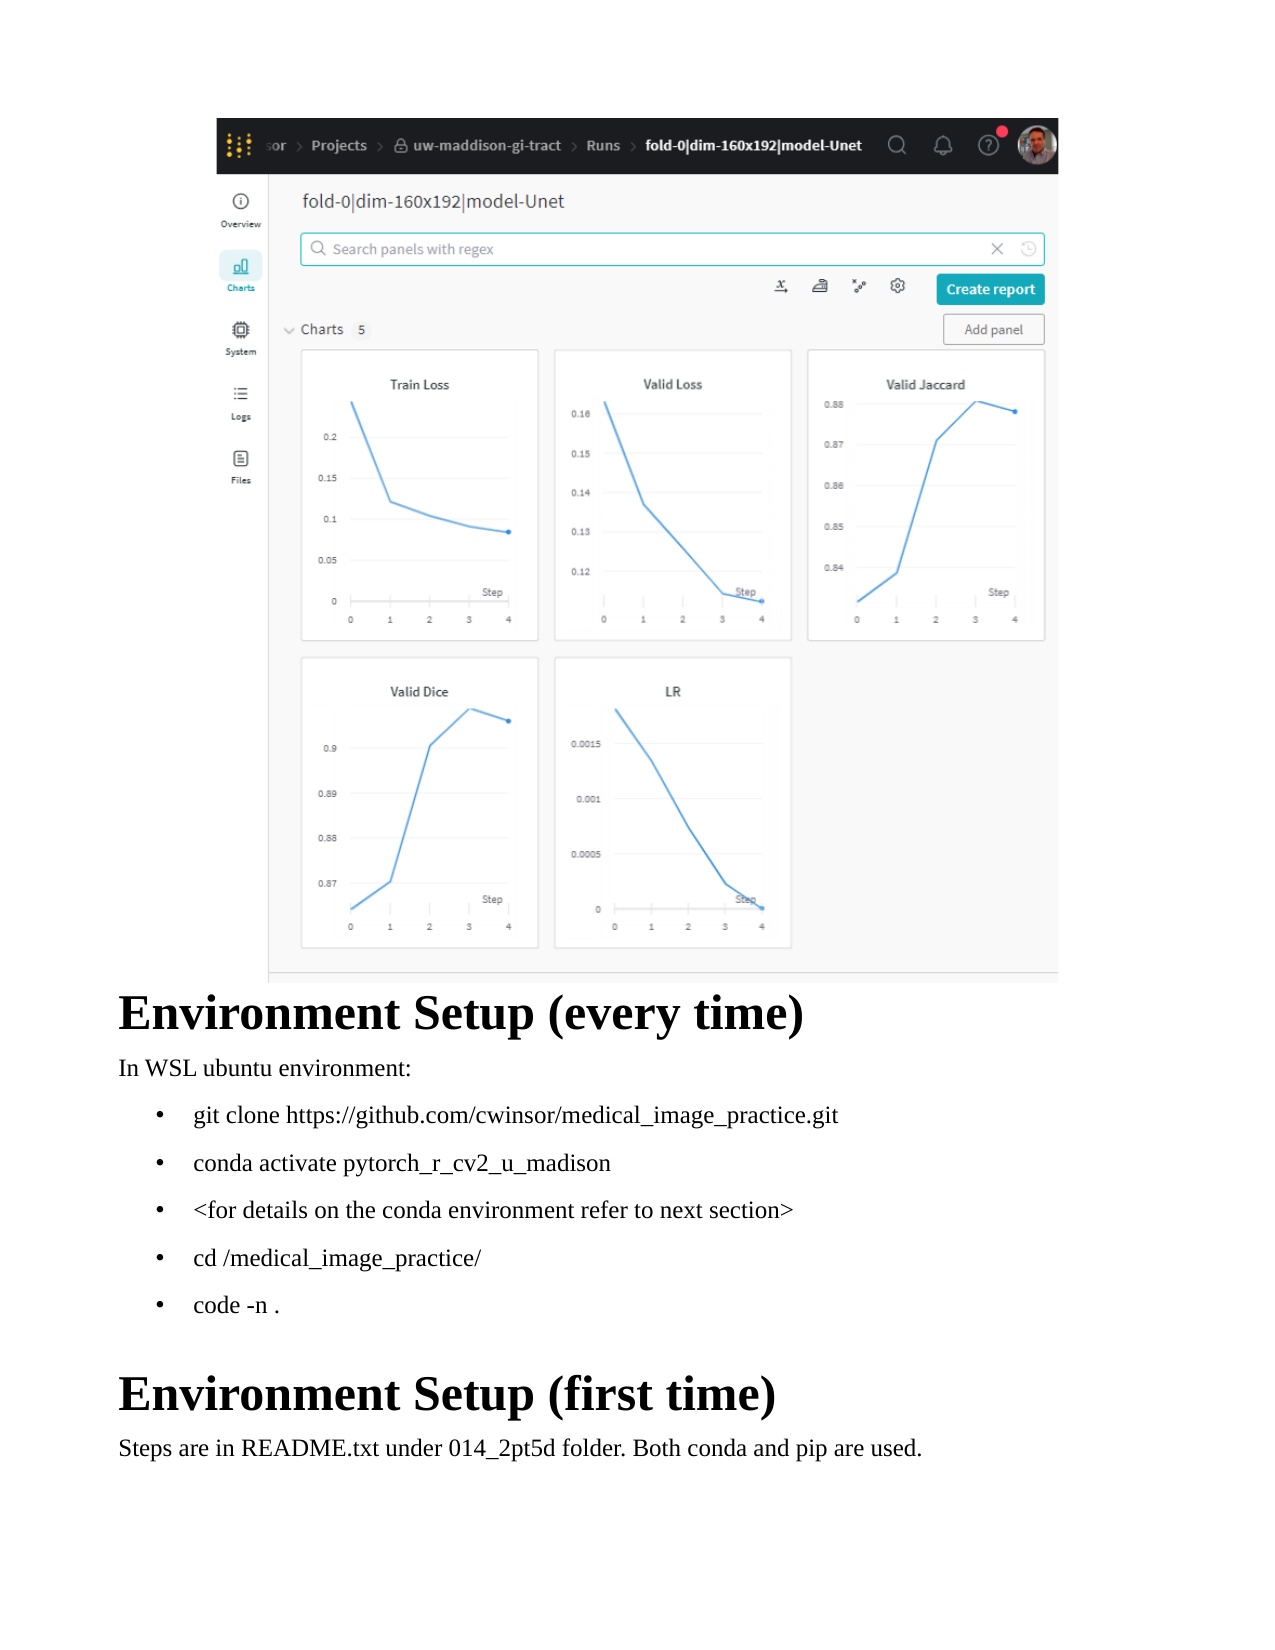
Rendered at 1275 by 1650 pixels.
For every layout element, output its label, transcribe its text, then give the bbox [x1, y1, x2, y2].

picture [216, 118, 1059, 983]
text Steps are in README.txt under 014_2pt5d folder. Both conda and pip are used. [118, 1433, 1157, 1462]
list <for details on the conda environment refer to next section> [156, 1195, 1157, 1224]
subtitle Environment Setup (first time) [118, 1363, 1157, 1421]
subtitle Environment Setup (every time) [118, 118, 1157, 1040]
list conda activate pytorch_r_cv2_u_madison [156, 1148, 1157, 1177]
list cd /medical_image_practice/ [156, 1243, 1157, 1272]
text In WSL ubuntu environment: [118, 1053, 1157, 1081]
list code -n . [156, 1291, 1157, 1319]
list git clone https://github.com/cwinsor/medical_image_practice.git [156, 1100, 1157, 1129]
